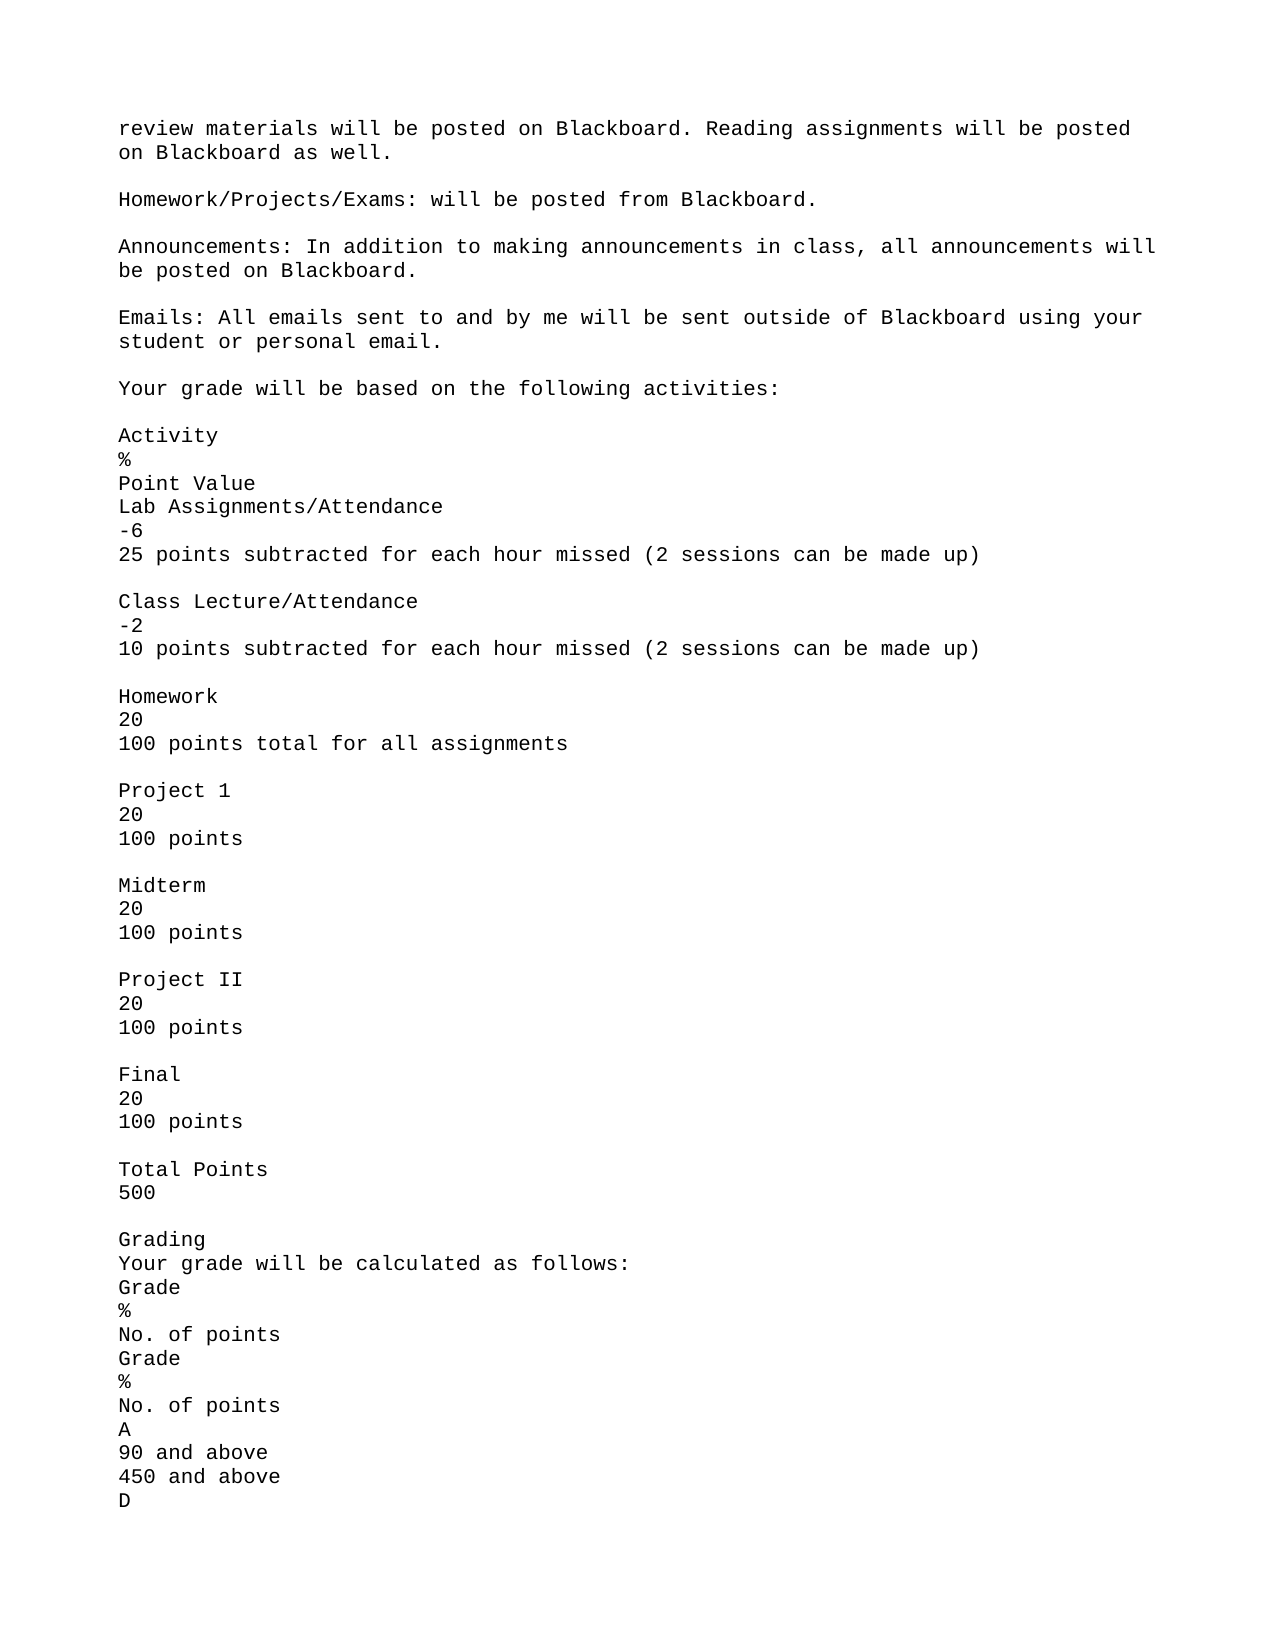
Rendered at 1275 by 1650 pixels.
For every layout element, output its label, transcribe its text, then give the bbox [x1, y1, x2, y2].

text 100 points [118, 922, 1157, 946]
text Your grade will be calculated as follows: [118, 1253, 1157, 1277]
text Project II [118, 969, 1157, 993]
text 10 points subtracted for each hour missed (2 sessions can be made up) [118, 638, 1157, 662]
text 20 [118, 898, 1157, 922]
text Class Lecture/Attendance [118, 591, 1157, 615]
text 20 [118, 1088, 1157, 1111]
text Lab Assignments/Attendance [118, 496, 1157, 520]
text Grade [118, 1348, 1157, 1371]
text 100 points [118, 1017, 1157, 1040]
text Homework [118, 686, 1157, 709]
text % [118, 449, 1157, 473]
text Final [118, 1064, 1157, 1088]
text 100 points total for all assignments [118, 733, 1157, 757]
text 90 and above [118, 1442, 1157, 1466]
text Grade [118, 1277, 1157, 1300]
text D [118, 1489, 1157, 1513]
text Emails: All emails sent to and by me will be sent outside of Blackboard using your student or personal email. [118, 307, 1157, 354]
text 450 and above [118, 1466, 1157, 1489]
text Project 1 [118, 780, 1157, 804]
text Midterm [118, 875, 1157, 898]
text Point Value [118, 473, 1157, 496]
text Announcements: In addition to making announcements in class, all announcements will be posted on Blackboard. [118, 236, 1157, 284]
text Total Points [118, 1158, 1157, 1182]
text Activity [118, 426, 1157, 449]
text -6 [118, 520, 1157, 544]
text A [118, 1419, 1157, 1442]
text No. of points [118, 1324, 1157, 1348]
text No. of points [118, 1395, 1157, 1419]
text % [118, 1300, 1157, 1324]
text 20 [118, 993, 1157, 1017]
text Your grade will be based on the following activities: [118, 378, 1157, 402]
text 100 points [118, 827, 1157, 851]
text 25 points subtracted for each hour missed (2 sessions can be made up) [118, 544, 1157, 567]
text % [118, 1371, 1157, 1395]
text Grading [118, 1229, 1157, 1253]
text 500 [118, 1182, 1157, 1206]
text 100 points [118, 1111, 1157, 1135]
text 20 [118, 804, 1157, 827]
text -2 [118, 615, 1157, 638]
text review materials will be posted on Blackboard. Reading assignments will be posted on Blackboard as well. [118, 118, 1157, 165]
text Homework/Projects/Exams: will be posted from Blackboard. [118, 189, 1157, 213]
text 20 [118, 709, 1157, 733]
